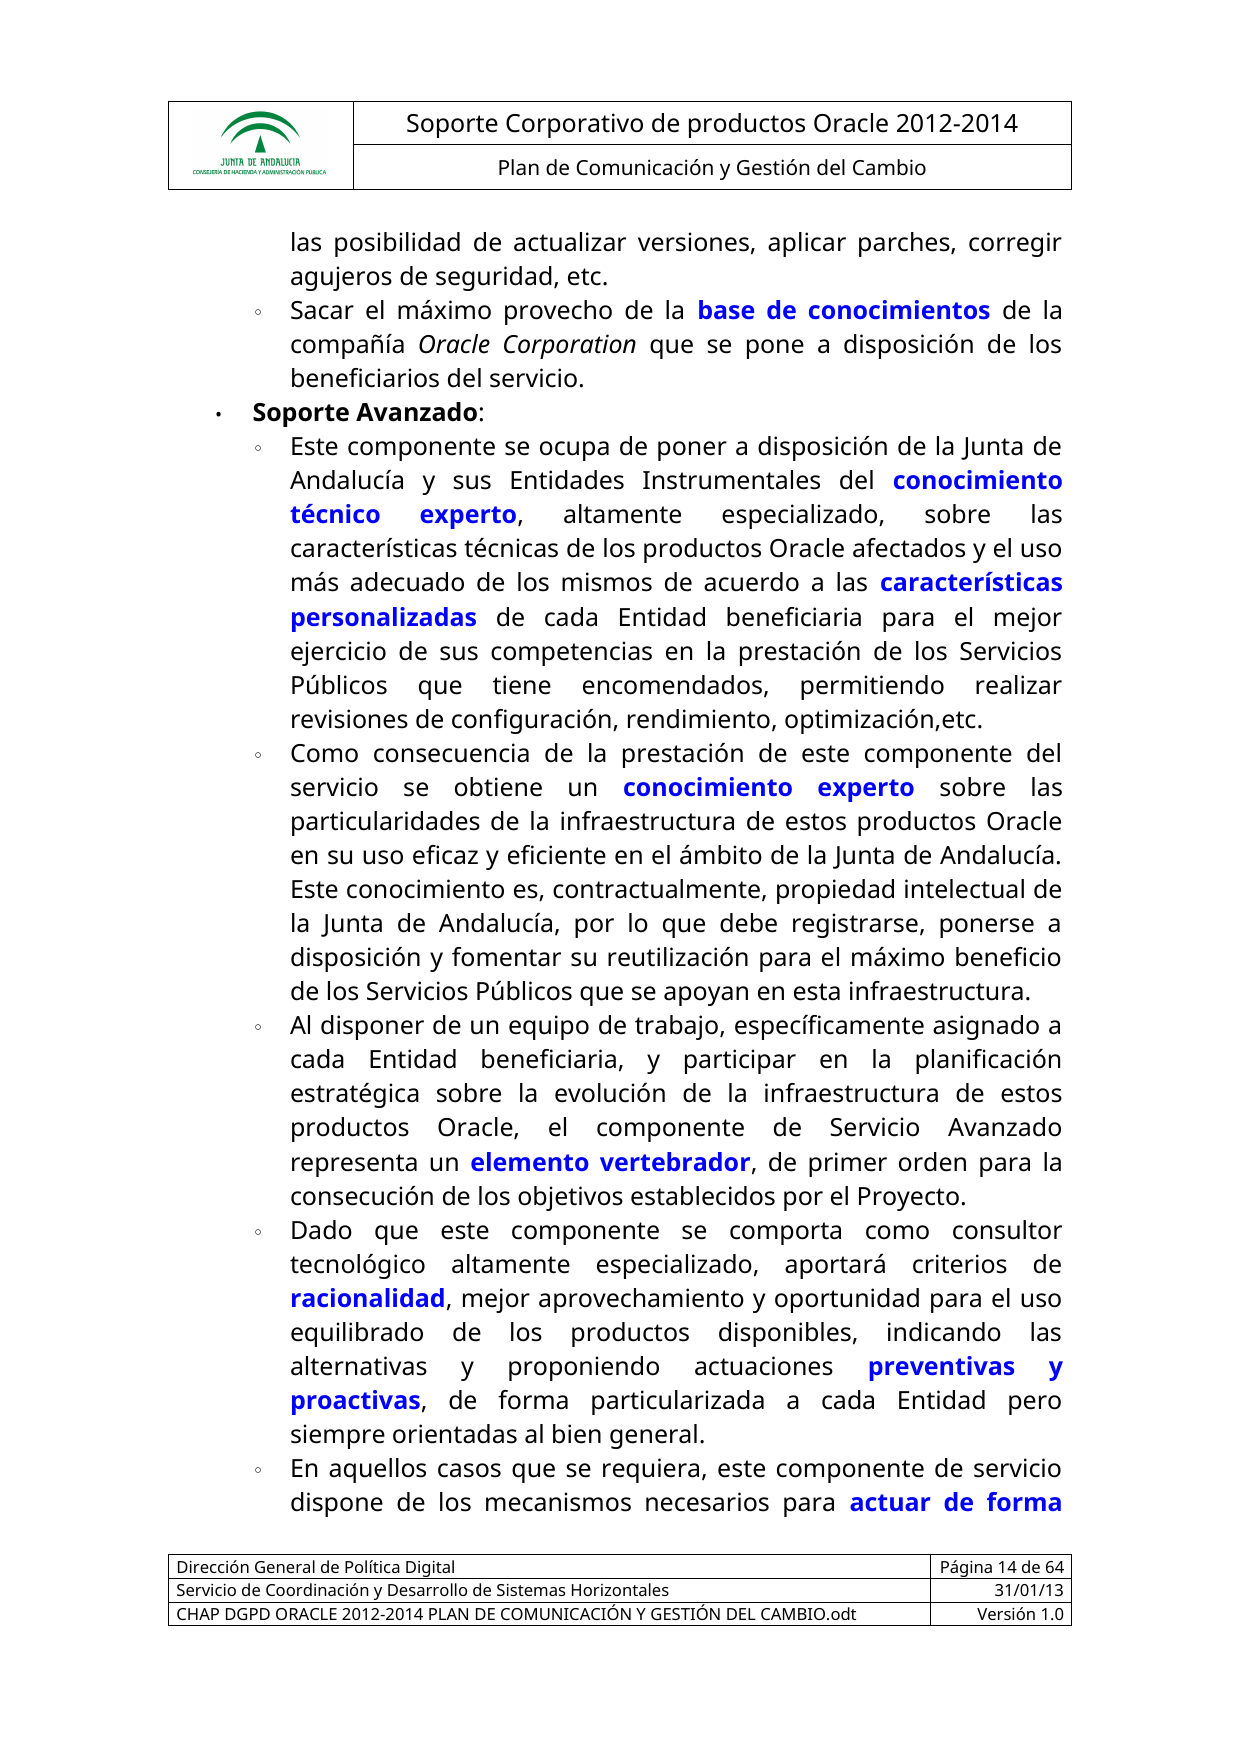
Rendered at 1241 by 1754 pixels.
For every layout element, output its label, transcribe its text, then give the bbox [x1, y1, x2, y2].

list Como consecuencia de la prestación de este componente del servicio se obtiene un conocimiento experto sobre las particularidades de la infraestructura de estos productos Oracle en su uso eficaz y eficiente en el ámbito de la Junta de Andalucía. Este conocimiento es, contractualmente, propiedad intelectual de la Junta de Andalucía, por lo que debe registrarse, ponerse a disposición y fomentar su reutilización para el máximo beneficio de los Servicios Públicos que se apoyan en esta infraestructura. [252, 735, 1063, 1008]
picture [192, 110, 327, 175]
list En aquellos casos que se requiera, este componente de servicio dispone de los mecanismos necesarios para actuar de forma [252, 1451, 1063, 1519]
list Dado que este componente se comporta como consultor tecnológico altamente especializado, aportará criterios de racionalidad, mejor aprovechamiento y oportunidad para el uso equilibrado de los productos disponibles, indicando las alternativas y proponiendo actuaciones preventivas y proactivas, de forma particularizada a cada Entidad pero siempre orientadas al bien general. [252, 1212, 1063, 1451]
list las posibilidad de actualizar versiones, aplicar parches, corregir agujeros de seguridad, etc. [252, 224, 1063, 293]
list Al disponer de un equipo de trabajo, específicamente asignado a cada Entidad beneficiaria, y participar en la planificación estratégica sobre la evolución de la infraestructura de estos productos Oracle, el componente de Servicio Avanzado representa un elemento vertebrador, de primer orden para la consecución de los objetivos establecidos por el Proyecto. [252, 1008, 1063, 1212]
list Sacar el máximo provecho de la base de conocimientos de la compañía Oracle Corporation que se pone a disposición de los beneficiarios del servicio. [252, 293, 1063, 395]
list Soporte Avanzado: [215, 395, 1063, 429]
list Este componente se ocupa de poner a disposición de la Junta de Andalucía y sus Entidades Instrumentales del conocimiento técnico experto, altamente especializado, sobre las características técnicas de los productos Oracle afectados y el uso más adecuado de los mismos de acuerdo a las características personalizadas de cada Entidad beneficiaria para el mejor ejercicio de sus competencias en la prestación de los Servicios Públicos que tiene encomendados, permitiendo realizar revisiones de configuración, rendimiento, optimización,etc. [252, 429, 1063, 735]
